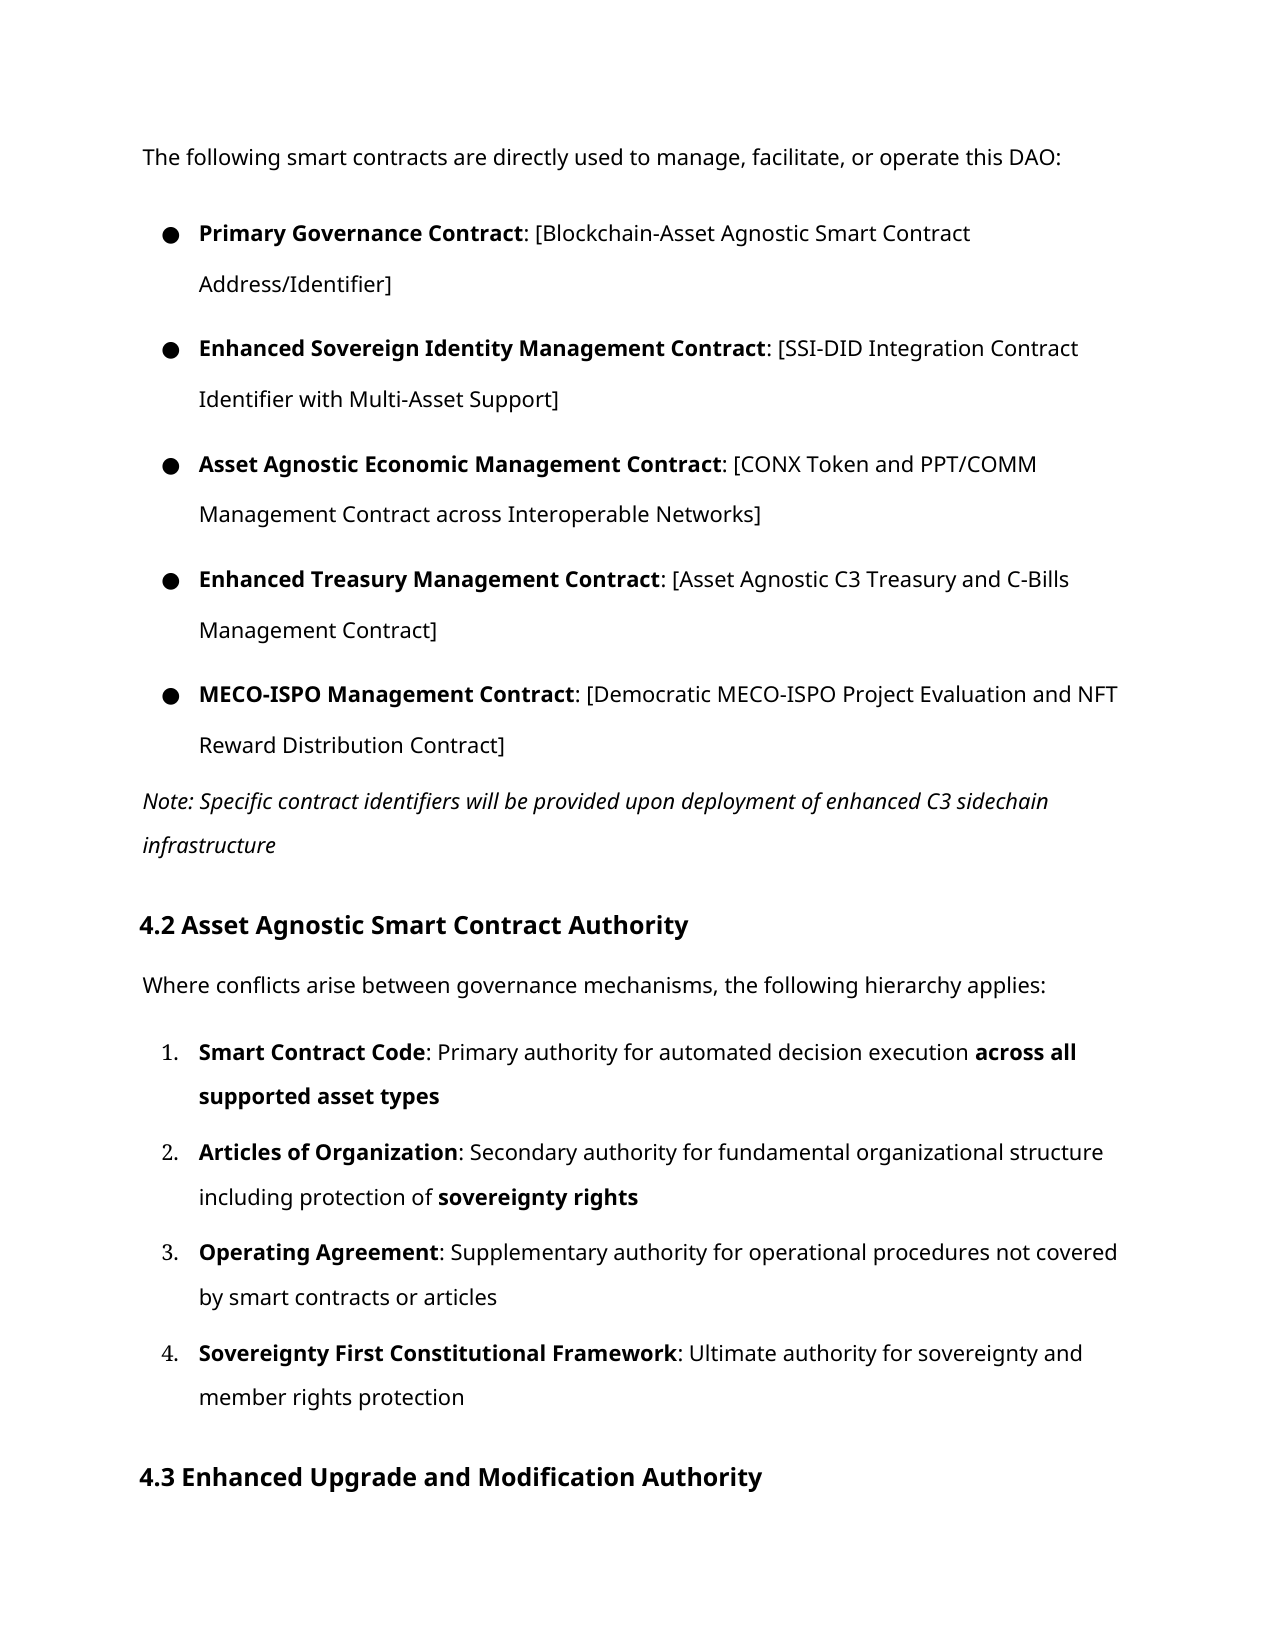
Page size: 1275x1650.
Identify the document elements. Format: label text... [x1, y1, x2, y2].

text The following smart contracts are directly used to manage, facilitate, or operate this DAO: [142, 142, 1133, 172]
text Note: Specific contract identifiers will be provided upon deployment of enhanced C3 sidechain infrastructure [142, 786, 1133, 860]
list Smart Contract Code: Primary authority for automated decision execution across all supported asset types [161, 1037, 1133, 1111]
list Articles of Organization: Secondary authority for fundamental organizational structure including protection of sovereignty rights [161, 1137, 1133, 1211]
text Where conflicts arise between governance mechanisms, the following hierarchy applies: [142, 970, 1133, 1000]
text 4.3 Enhanced Upgrade and Modification Authority [139, 1460, 1133, 1494]
text 4.2 Asset Agnostic Smart Contract Authority [139, 908, 1133, 942]
list Sovereignty First Constitutional Framework: Ultimate authority for sovereignty and member rights protection [161, 1337, 1133, 1412]
list Primary Governance Contract: [Blockchain-Asset Agnostic Smart Contract Address/Identifier] [161, 209, 1133, 298]
list Enhanced Sovereign Identity Management Contract: [SSI-DID Integration Contract Identifier with Multi-Asset Support] [161, 324, 1133, 414]
list Asset Agnostic Economic Management Contract: [CONX Token and PPT/COMM Management Contract across Interoperable Networks] [161, 439, 1133, 529]
list MECO-ISPO Management Contract: [Democratic MECO-ISPO Project Evaluation and NFT Reward Distribution Contract] [161, 670, 1133, 760]
list Enhanced Treasury Management Contract: [Asset Agnostic C3 Treasury and C-Bills Management Contract] [161, 555, 1133, 644]
list Operating Agreement: Supplementary authority for operational procedures not covered by smart contracts or articles [161, 1237, 1133, 1312]
